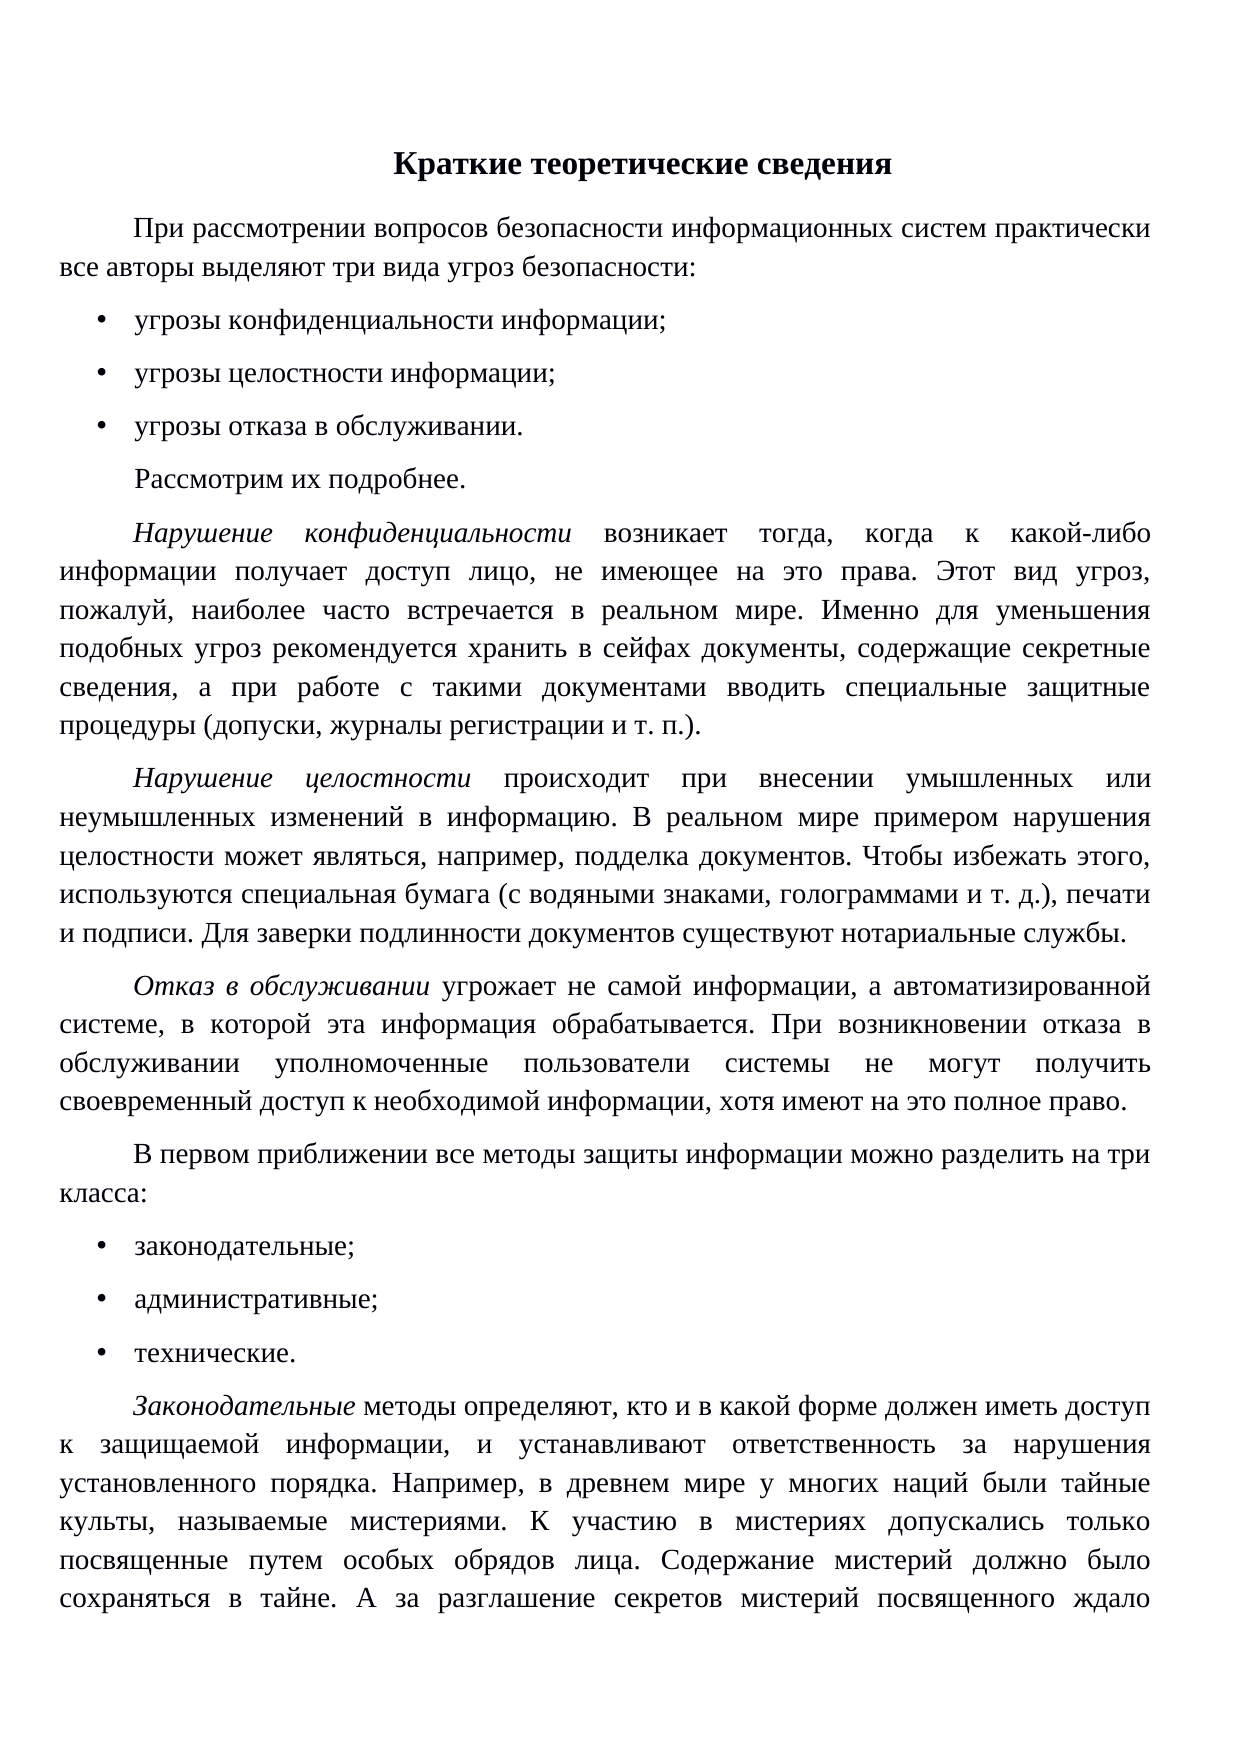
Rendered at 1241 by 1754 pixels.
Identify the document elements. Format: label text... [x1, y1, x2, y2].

text Законодательные методы определяют, кто и в какой форме должен иметь доступ к защищаемой информации, и устанавливают ответственность за нарушения установленного порядка. Например, в древнем мире у многих наций были тайные культы, называемые мистериями. К участию в мистериях допускались только посвященные путем особых обрядов лица. Содержание мистерий должно было сохраняться в тайне. А за разглашение секретов мистерий посвященного ждало [59, 1388, 1152, 1614]
text Нарушение целостности происходит при внесении умышленных или неумышленных изменений в информацию. В реальном мире примером нарушения целостности может являться, например, подделка документов. Чтобы избежать этого, используются специальная бумага (с водяными знаками, голограммами и т. д.), печати и подписи. Для заверки подлинности документов существуют нотариальные службы. [59, 761, 1152, 948]
text Отказ в обслуживании угрожает не самой информации, а автоматизированной системе, в которой эта информация обрабатывается. При возникновении отказа в обслуживании уполномоченные пользователи системы не могут получить своевременный доступ к необходимой информации, хотя имеют на это полное право. [59, 968, 1152, 1117]
subtitle Краткие теоретические сведения [97, 143, 1152, 181]
text В первом приближении все методы защиты информации можно разделить на три класса: [59, 1137, 1152, 1209]
list административные; [97, 1281, 1152, 1315]
list технические. [97, 1335, 1152, 1368]
list законодательные; [97, 1228, 1152, 1262]
text При рассмотрении вопросов безопасности информационных систем практически все авторы выделяют три вида угроз безопасности: [59, 210, 1152, 282]
list угрозы отказа в обслуживании. [97, 408, 1152, 442]
list Рассмотрим их подробнее. [97, 462, 1152, 495]
text Нарушение конфиденциальности возникает тогда, когда к какой-либо информации получает доступ лицо, не имеющее на это права. Этот вид угроз, пожалуй, наиболее часто встречается в реальном мире. Именно для уменьшения подобных угроз рекомендуется хранить в сейфах документы, содержащие секретные сведения, а при работе с такими документами вводить специальные защитные процедуры (допуски, журналы регистрации и т. п.). [59, 515, 1152, 741]
list угрозы целостности информации; [97, 355, 1152, 389]
list угрозы конфиденциальности информации; [97, 302, 1152, 336]
